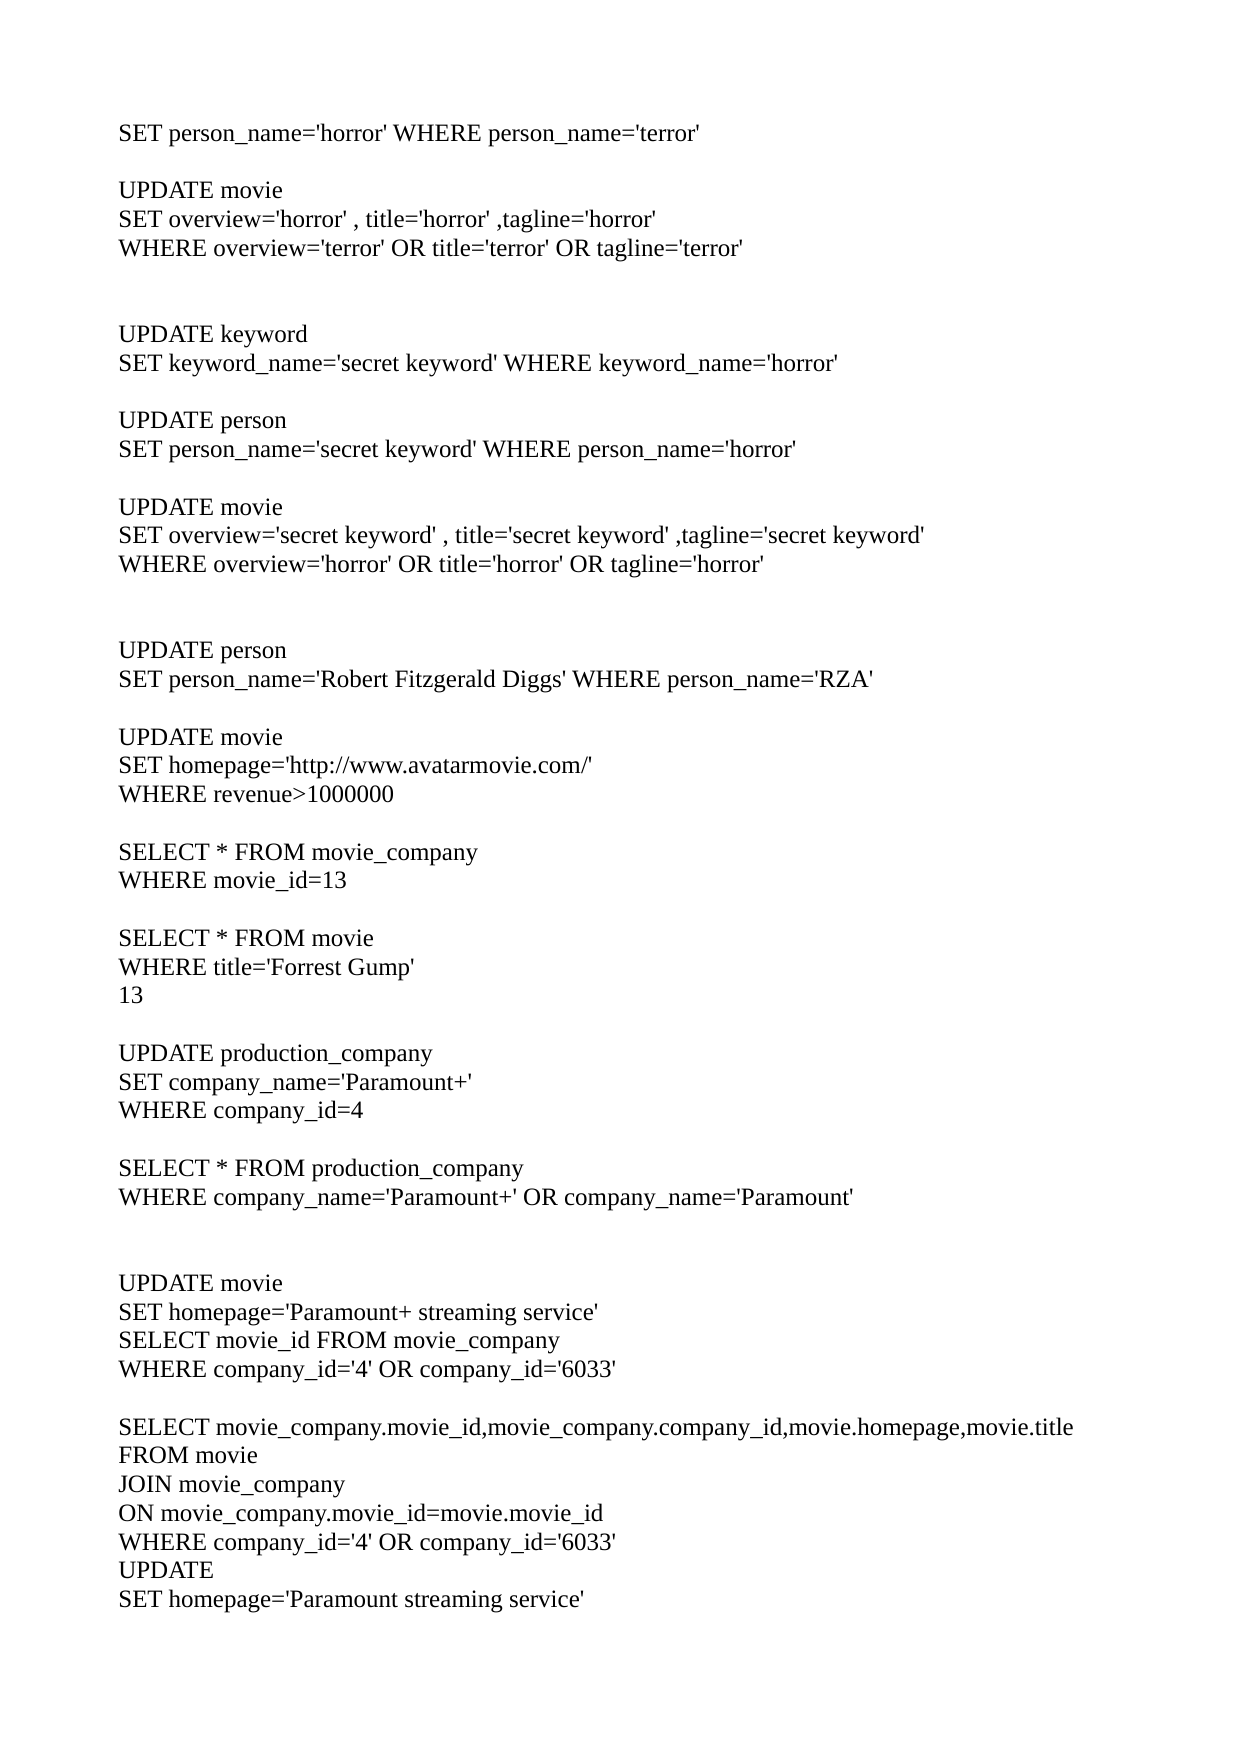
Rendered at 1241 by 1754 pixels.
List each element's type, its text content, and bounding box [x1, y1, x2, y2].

text UPDATE production_company [118, 1038, 1122, 1067]
text WHERE revenue>1000000 [118, 779, 1122, 808]
text FROM movie [118, 1441, 1122, 1469]
text SELECT * FROM production_company [118, 1153, 1122, 1182]
text SELECT movie_id FROM movie_company [118, 1326, 1122, 1354]
text ON movie_company.movie_id=movie.movie_id [118, 1498, 1122, 1527]
text UPDATE keyword [118, 319, 1122, 348]
text JOIN movie_company [118, 1469, 1122, 1498]
text WHERE company_name='Paramount+' OR company_name='Paramount' [118, 1182, 1122, 1211]
text UPDATE person [118, 406, 1122, 434]
text WHERE overview='horror' OR title='horror' OR tagline='horror' [118, 549, 1122, 578]
text WHERE title='Forrest Gump' [118, 952, 1122, 981]
text SET person_name='Robert Fitzgerald Diggs' WHERE person_name='RZA' [118, 664, 1122, 693]
text SET person_name='horror' WHERE person_name='terror' [118, 118, 1122, 147]
text SET person_name='secret keyword' WHERE person_name='horror' [118, 434, 1122, 463]
text SET homepage='http://www.avatarmovie.com/' [118, 751, 1122, 779]
text SET homepage='Paramount+ streaming service' [118, 1297, 1122, 1326]
text UPDATE movie [118, 176, 1122, 204]
text SET homepage='Paramount streaming service' [118, 1584, 1122, 1613]
text WHERE overview='terror' OR title='terror' OR tagline='terror' [118, 233, 1122, 262]
text UPDATE [118, 1556, 1122, 1584]
text SET overview='secret keyword' , title='secret keyword' ,tagline='secret keyword' [118, 521, 1122, 549]
text WHERE company_id=4 [118, 1096, 1122, 1124]
text SELECT movie_company.movie_id,movie_company.company_id,movie.homepage,movie.title [118, 1412, 1122, 1441]
text UPDATE movie [118, 722, 1122, 751]
text UPDATE movie [118, 492, 1122, 521]
text WHERE company_id='4' OR company_id='6033' [118, 1527, 1122, 1556]
text UPDATE person [118, 636, 1122, 664]
text SET overview='horror' , title='horror' ,tagline='horror' [118, 204, 1122, 233]
text SELECT * FROM movie [118, 923, 1122, 952]
text WHERE movie_id=13 [118, 866, 1122, 894]
text SET company_name='Paramount+' [118, 1067, 1122, 1096]
text 13 [118, 981, 1122, 1009]
text UPDATE movie [118, 1268, 1122, 1297]
text SELECT * FROM movie_company [118, 837, 1122, 866]
text WHERE company_id='4' OR company_id='6033' [118, 1354, 1122, 1383]
text SET keyword_name='secret keyword' WHERE keyword_name='horror' [118, 348, 1122, 377]
